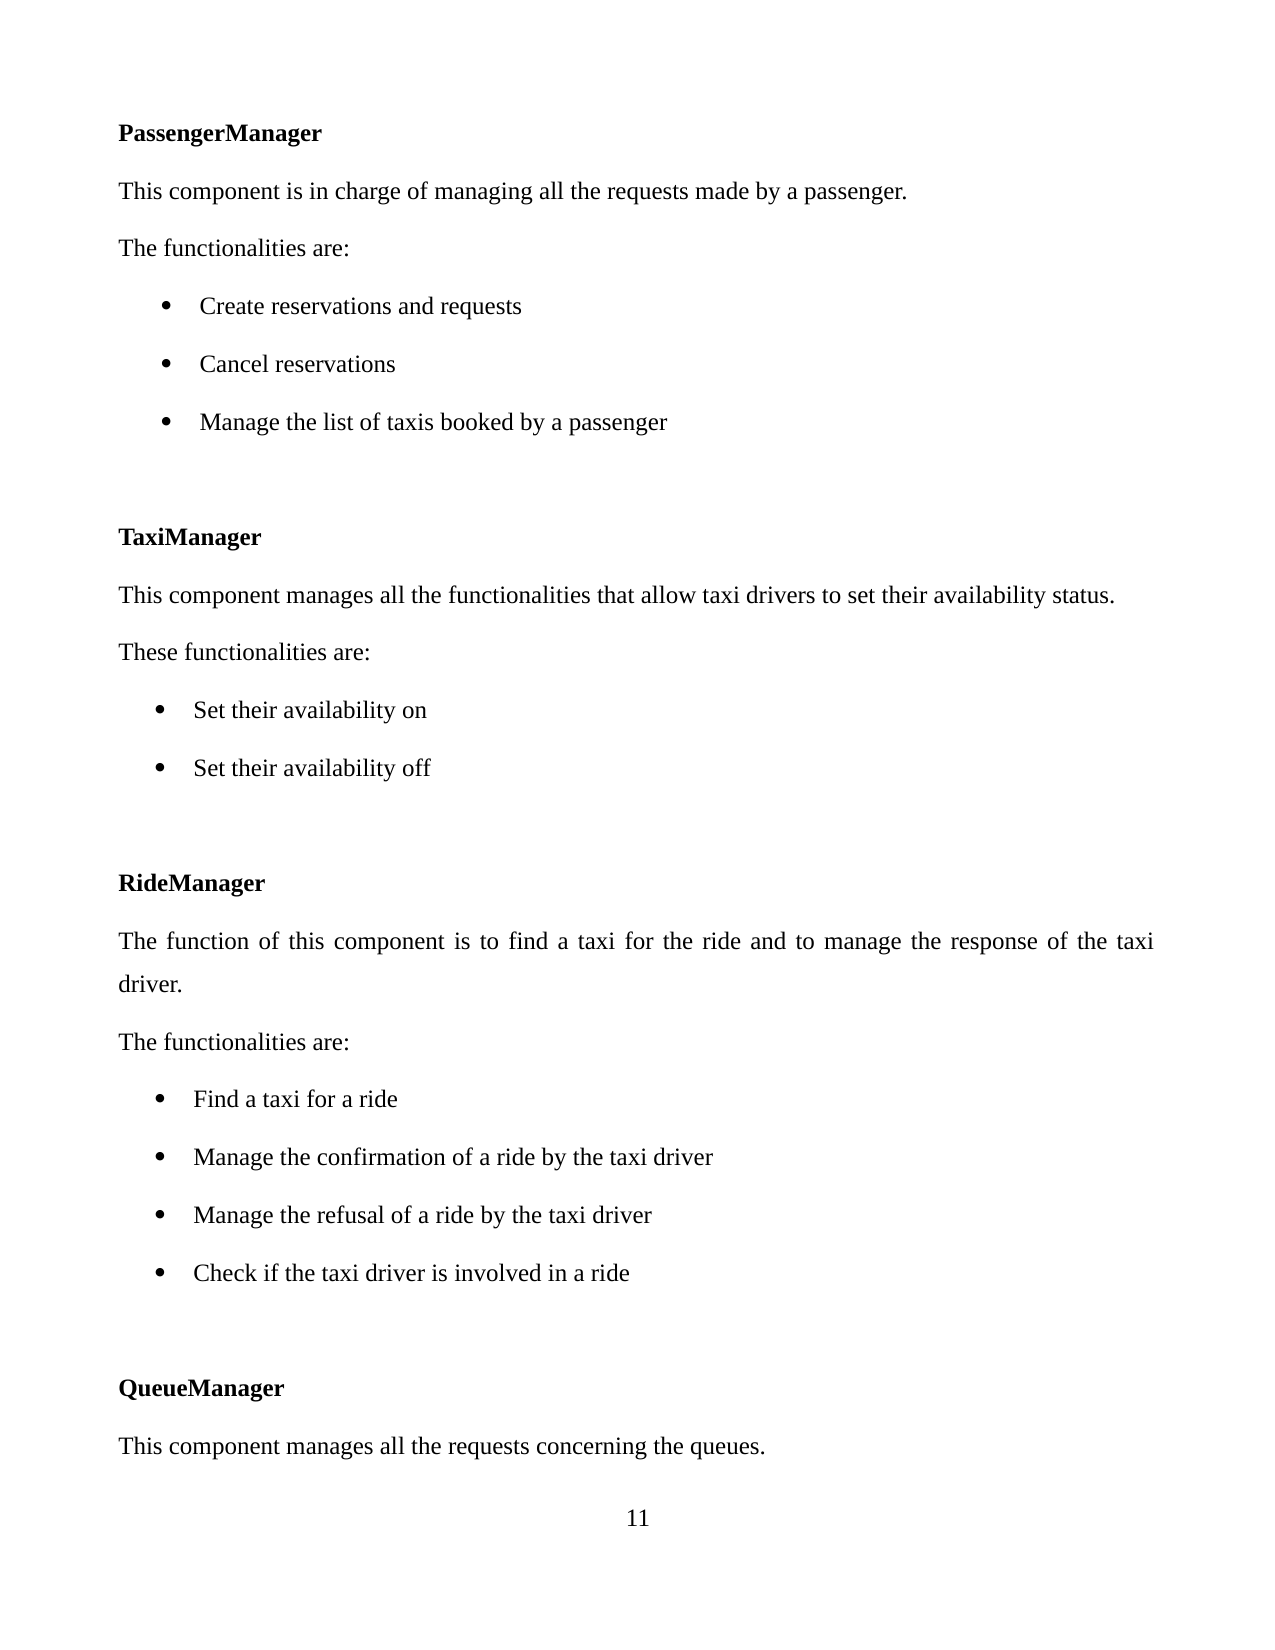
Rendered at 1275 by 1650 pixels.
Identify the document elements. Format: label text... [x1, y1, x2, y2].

list Cancel reservations [162, 349, 1157, 378]
text These functionalities are: [118, 637, 1157, 666]
list Manage the list of taxis booked by a passenger [162, 407, 1157, 435]
list Check if the taxi driver is involved in a ride [156, 1258, 1157, 1286]
text PassengerManager [118, 118, 1157, 147]
text The functionalities are: [118, 233, 1157, 262]
list Create reservations and requests [162, 291, 1157, 320]
text TaxiManager [118, 522, 1157, 551]
list Set their availability on [156, 695, 1157, 724]
text RideManager [118, 868, 1157, 897]
text This component manages all the requests concerning the queues. [118, 1431, 1157, 1459]
list Find a taxi for a ride [156, 1084, 1157, 1113]
text The function of this component is to find a taxi for the ride and to manage the response of the taxi driver. [118, 926, 1157, 998]
text This component is in charge of managing all the requests made by a passenger. [118, 176, 1157, 204]
list Manage the confirmation of a ride by the taxi driver [156, 1142, 1157, 1171]
text This component manages all the functionalities that allow taxi drivers to set their availability status. [118, 580, 1157, 608]
text QueueManager [118, 1373, 1157, 1402]
list Manage the refusal of a ride by the taxi driver [156, 1200, 1157, 1229]
text The functionalities are: [118, 1027, 1157, 1056]
list Set their availability off [156, 753, 1157, 782]
